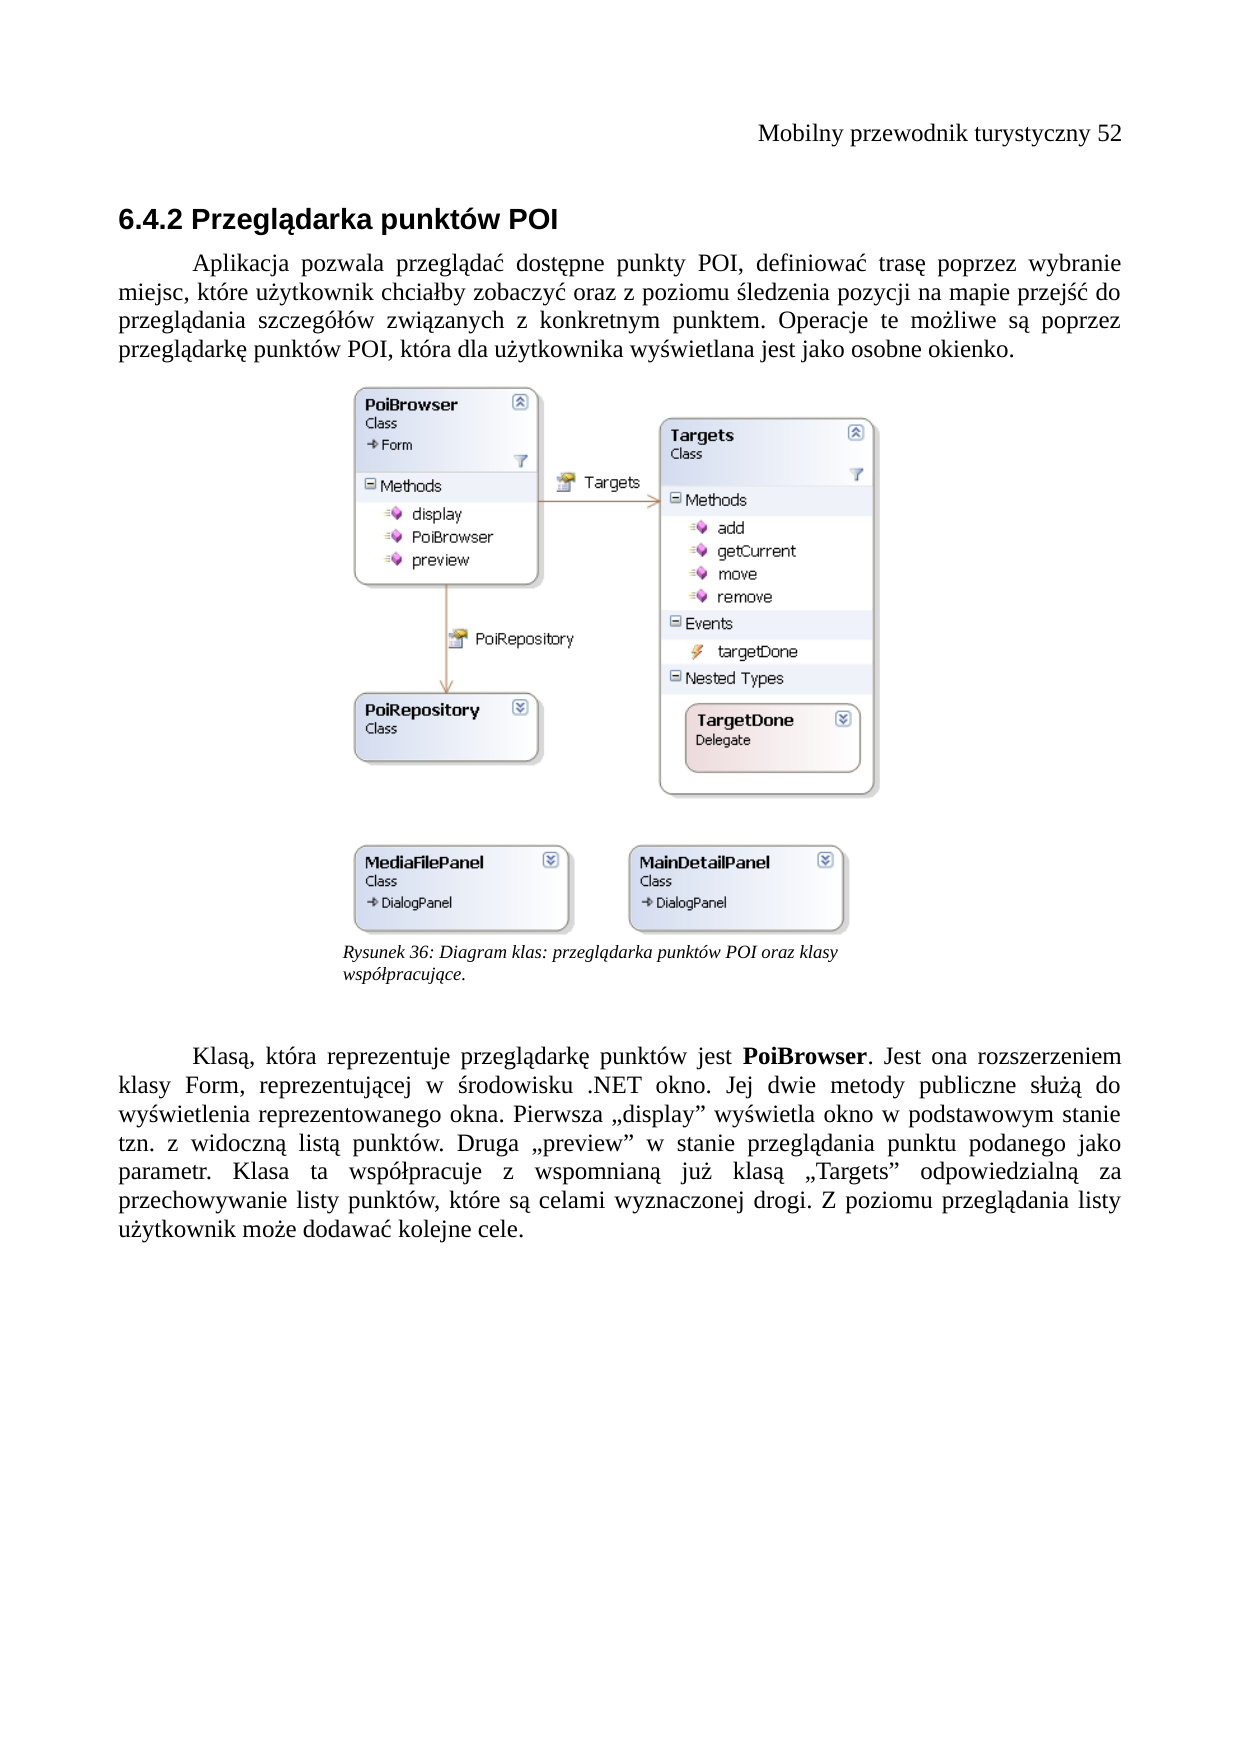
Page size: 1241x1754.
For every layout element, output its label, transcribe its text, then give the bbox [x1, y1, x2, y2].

text Aplikacja pozwala przeglądać dostępne punkty POI, definiować trasę poprzez wybranie miejsc, które użytkownik chciałby zobaczyć oraz z poziomu śledzenia pozycji na mapie przejść do przeglądania szczegółów związanych z konkretnym punktem. Operacje te możliwe są poprzez przeglądarkę punktów POI, która dla użytkownika wyświetlana jest jako osobne okienko. [118, 248, 1122, 363]
picture [342, 376, 885, 941]
subtitle 6.4.2 Przeglądarka punktów POI [118, 202, 1122, 236]
text Rysunek 36: Diagram klas: przeglądarka punktów POI oraz klasy współpracujące. [343, 941, 885, 984]
text Klasą, która reprezentuje przeglądarkę punktów jest PoiBrowser. Jest ona rozszerzeniem klasy Form, reprezentującej w środowisku .NET okno. Jej dwie metody publiczne służą do wyświetlenia reprezentowanego okna. Pierwsza „display” wyświetla okno w podstawowym stanie tzn. z widoczną listą punktów. Druga „preview” w stanie przeglądania punktu podanego jako parametr. Klasa ta współpracuje z wspomnianą już klasą „Targets” odpowiedzialną za przechowywanie listy punktów, które są celami wyznaczonej drogi. Z poziomu przeglądania listy użytkownik może dodawać kolejne cele. [118, 1041, 1122, 1243]
